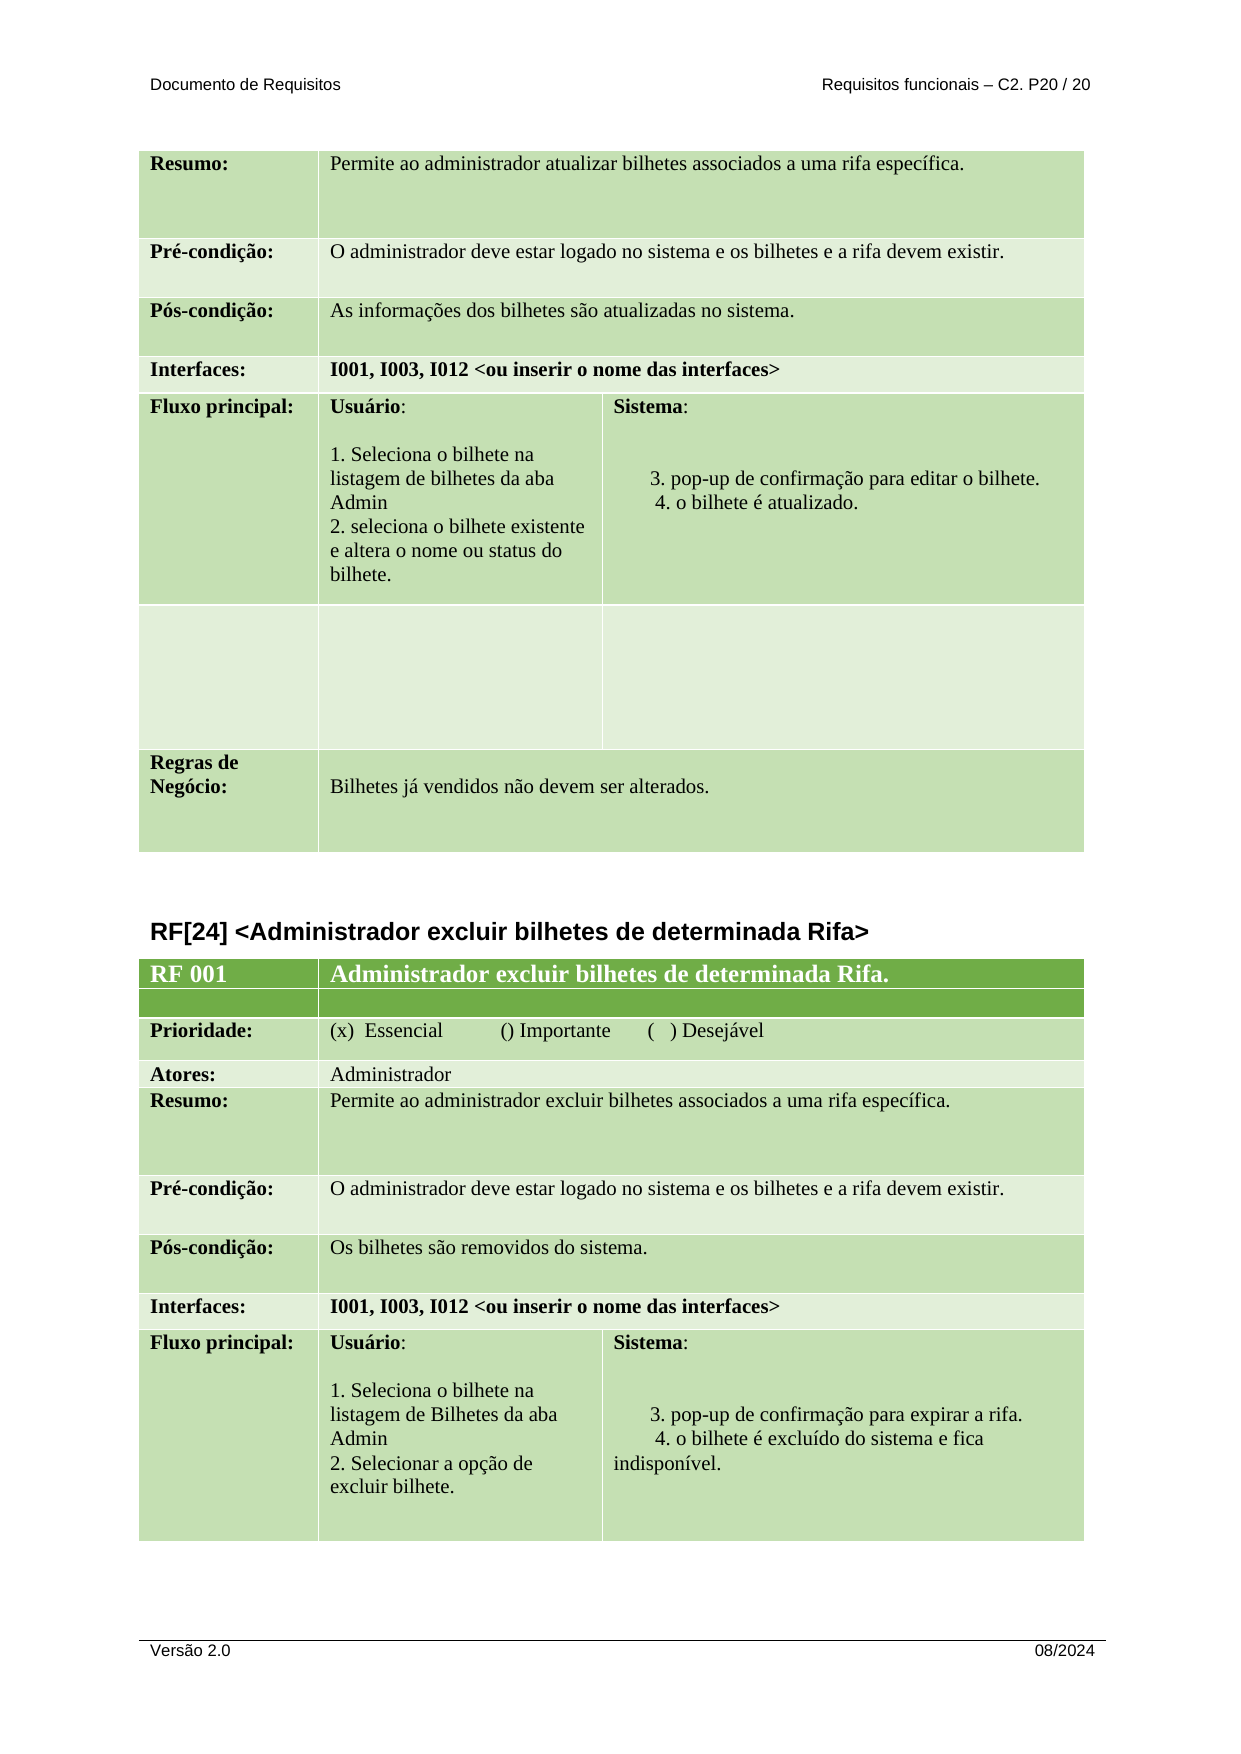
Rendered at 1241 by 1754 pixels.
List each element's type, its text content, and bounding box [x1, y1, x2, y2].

table_cell Resumo: [139, 151, 318, 238]
table_cell Regras de Negócio: [139, 750, 318, 852]
table_cell I001, I003, I012 <ou inserir o nome das interfaces> [319, 357, 1084, 392]
table_cell O administrador deve estar logado no sistema e os bilhetes e a rifa devem existir. [319, 1176, 1084, 1234]
table_cell Administrador [319, 1061, 1084, 1087]
table_cell Pós-condição: [139, 298, 318, 356]
table_cell As informações dos bilhetes são atualizadas no sistema. [319, 298, 1084, 356]
table_cell Sistema: 3. pop-up de confirmação para editar o bilhete. 4. o bilhete é atualizado. [603, 394, 1084, 604]
table_cell Pré-condição: [139, 239, 318, 297]
table_cell Usuário: 1. Seleciona o bilhete na listagem de bilhetes da aba Admin 2. seleciona o bilhete existente e altera o nome ou status do bilhete. [319, 394, 602, 604]
table_header RF 001 [139, 959, 318, 988]
table_cell Permite ao administrador excluir bilhetes associados a uma rifa específica. [319, 1088, 1084, 1175]
table_cell Fluxo principal: [139, 1330, 318, 1541]
table_cell Prioridade: [139, 1019, 318, 1060]
table_cell [319, 989, 1084, 1017]
table_cell Sistema: 3. pop-up de confirmação para expirar a rifa. 4. o bilhete é excluído do sistema e fica indisponível. [603, 1330, 1084, 1541]
table_cell Fluxo principal: [139, 394, 318, 604]
table_cell Interfaces: [139, 357, 318, 392]
table_cell Usuário: 1. Seleciona o bilhete na listagem de Bilhetes da aba Admin 2. Selecionar a opção de excluir bilhete. [319, 1330, 602, 1541]
table_cell Resumo: [139, 1088, 318, 1175]
table_cell [603, 606, 1084, 749]
table_cell [139, 989, 318, 1017]
table_cell Interfaces: [139, 1294, 318, 1329]
table_cell Os bilhetes são removidos do sistema. [319, 1235, 1084, 1293]
table_cell Pré-condição: [139, 1176, 318, 1234]
table_cell Bilhetes já vendidos não devem ser alterados. [319, 750, 1084, 852]
text RF[24] <Administrador excluir bilhetes de determinada Rifa> [150, 917, 1090, 945]
table_cell [139, 606, 318, 749]
table_cell [319, 606, 602, 749]
table_cell I001, I003, I012 <ou inserir o nome das interfaces> [319, 1294, 1084, 1329]
table_cell (x) Essencial () Importante ( ) Desejável [319, 1019, 1084, 1060]
table_cell O administrador deve estar logado no sistema e os bilhetes e a rifa devem existir. [319, 239, 1084, 297]
table_cell Atores: [139, 1061, 318, 1087]
table_cell Pós-condição: [139, 1235, 318, 1293]
table_cell Permite ao administrador atualizar bilhetes associados a uma rifa específica. [319, 151, 1084, 238]
table_header Administrador excluir bilhetes de determinada Rifa. [319, 959, 1084, 988]
